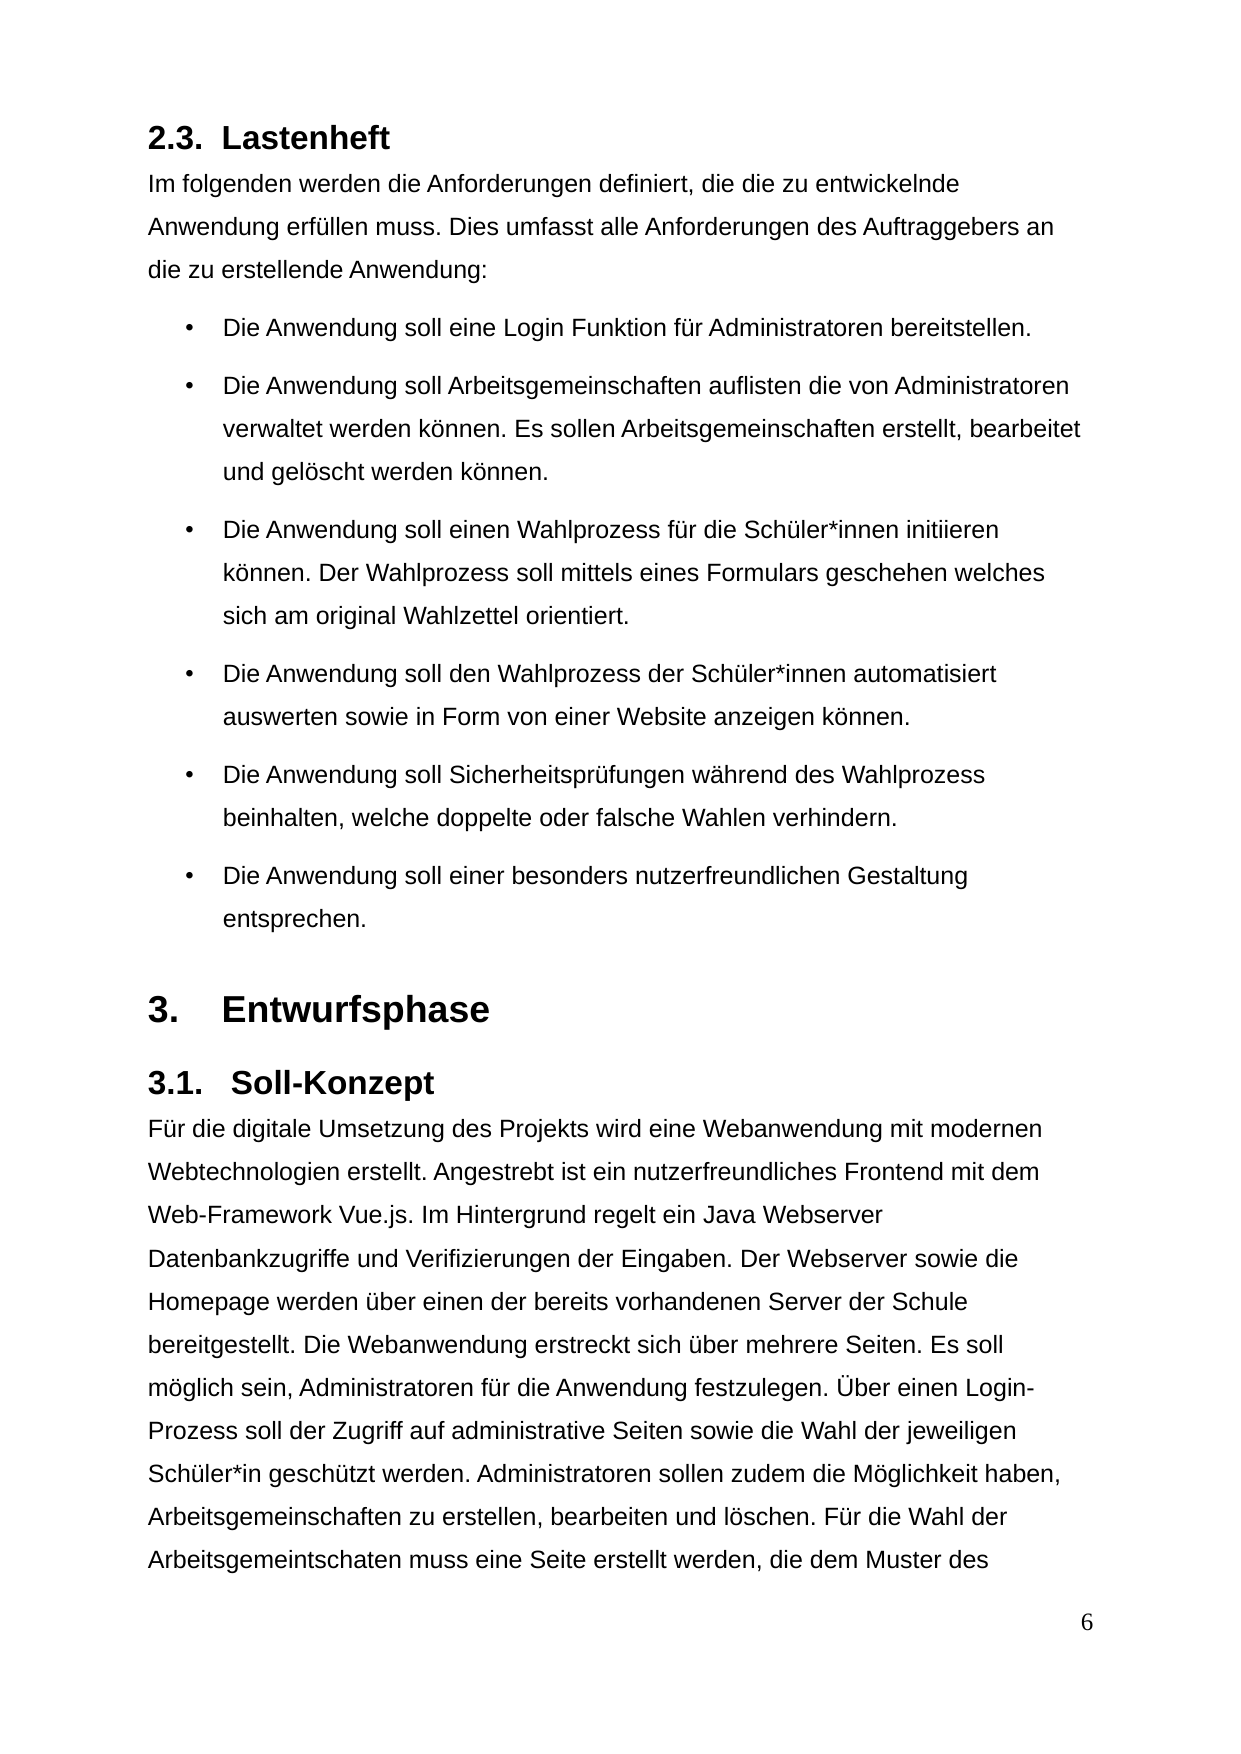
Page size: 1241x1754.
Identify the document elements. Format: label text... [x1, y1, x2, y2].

text Im folgenden werden die Anforderungen definiert, die die zu entwickelnde Anwendung erfüllen muss. Dies umfasst alle Anforderungen des Auftraggebers an die zu erstellende Anwendung: [148, 169, 1093, 284]
text Für die digitale Umsetzung des Projekts wird eine Webanwendung mit modernen Webtechnologien erstellt. Angestrebt ist ein nutzerfreundliches Frontend mit dem Web-Framework Vue.js. Im Hintergrund regelt ein Java Webserver Datenbankzugriffe und Verifizierungen der Eingaben. Der Webserver sowie die Homepage werden über einen der bereits vorhandenen Server der Schule bereitgestellt. Die Webanwendung erstreckt sich über mehrere Seiten. Es soll möglich sein, Administratoren für die Anwendung festzulegen. Über einen Login-Prozess soll der Zugriff auf administrative Seiten sowie die Wahl der jeweiligen Schüler*in geschützt werden. Administratoren sollen zudem die Möglichkeit haben, Arbeitsgemeinschaften zu erstellen, bearbeiten und löschen. Für die Wahl der Arbeitsgemeintschaten muss eine Seite erstellt werden, die dem Muster des [148, 1114, 1093, 1574]
list Die Anwendung soll einer besonders nutzerfreundlichen Gestaltung entsprechen. [185, 861, 1093, 933]
subtitle Entwurfsphase [148, 987, 1093, 1030]
subtitle Soll-Konzept [148, 1063, 1093, 1102]
list Die Anwendung soll Arbeitsgemeinschaften auflisten die von Administratoren verwaltet werden können. Es sollen Arbeitsgemeinschaften erstellt, bearbeitet und gelöscht werden können. [185, 371, 1093, 486]
subtitle Lastenheft [148, 118, 1093, 157]
list Die Anwendung soll den Wahlprozess der Schüler*innen automatisiert auswerten sowie in Form von einer Website anzeigen können. [185, 659, 1093, 731]
list Die Anwendung soll Sicherheitsprüfungen während des Wahlprozess beinhalten, welche doppelte oder falsche Wahlen verhindern. [185, 760, 1093, 832]
list Die Anwendung soll eine Login Funktion für Administratoren bereitstellen. [185, 313, 1093, 342]
list Die Anwendung soll einen Wahlprozess für die Schüler*innen initiieren können. Der Wahlprozess soll mittels eines Formulars geschehen welches sich am original Wahlzettel orientiert. [185, 515, 1093, 630]
